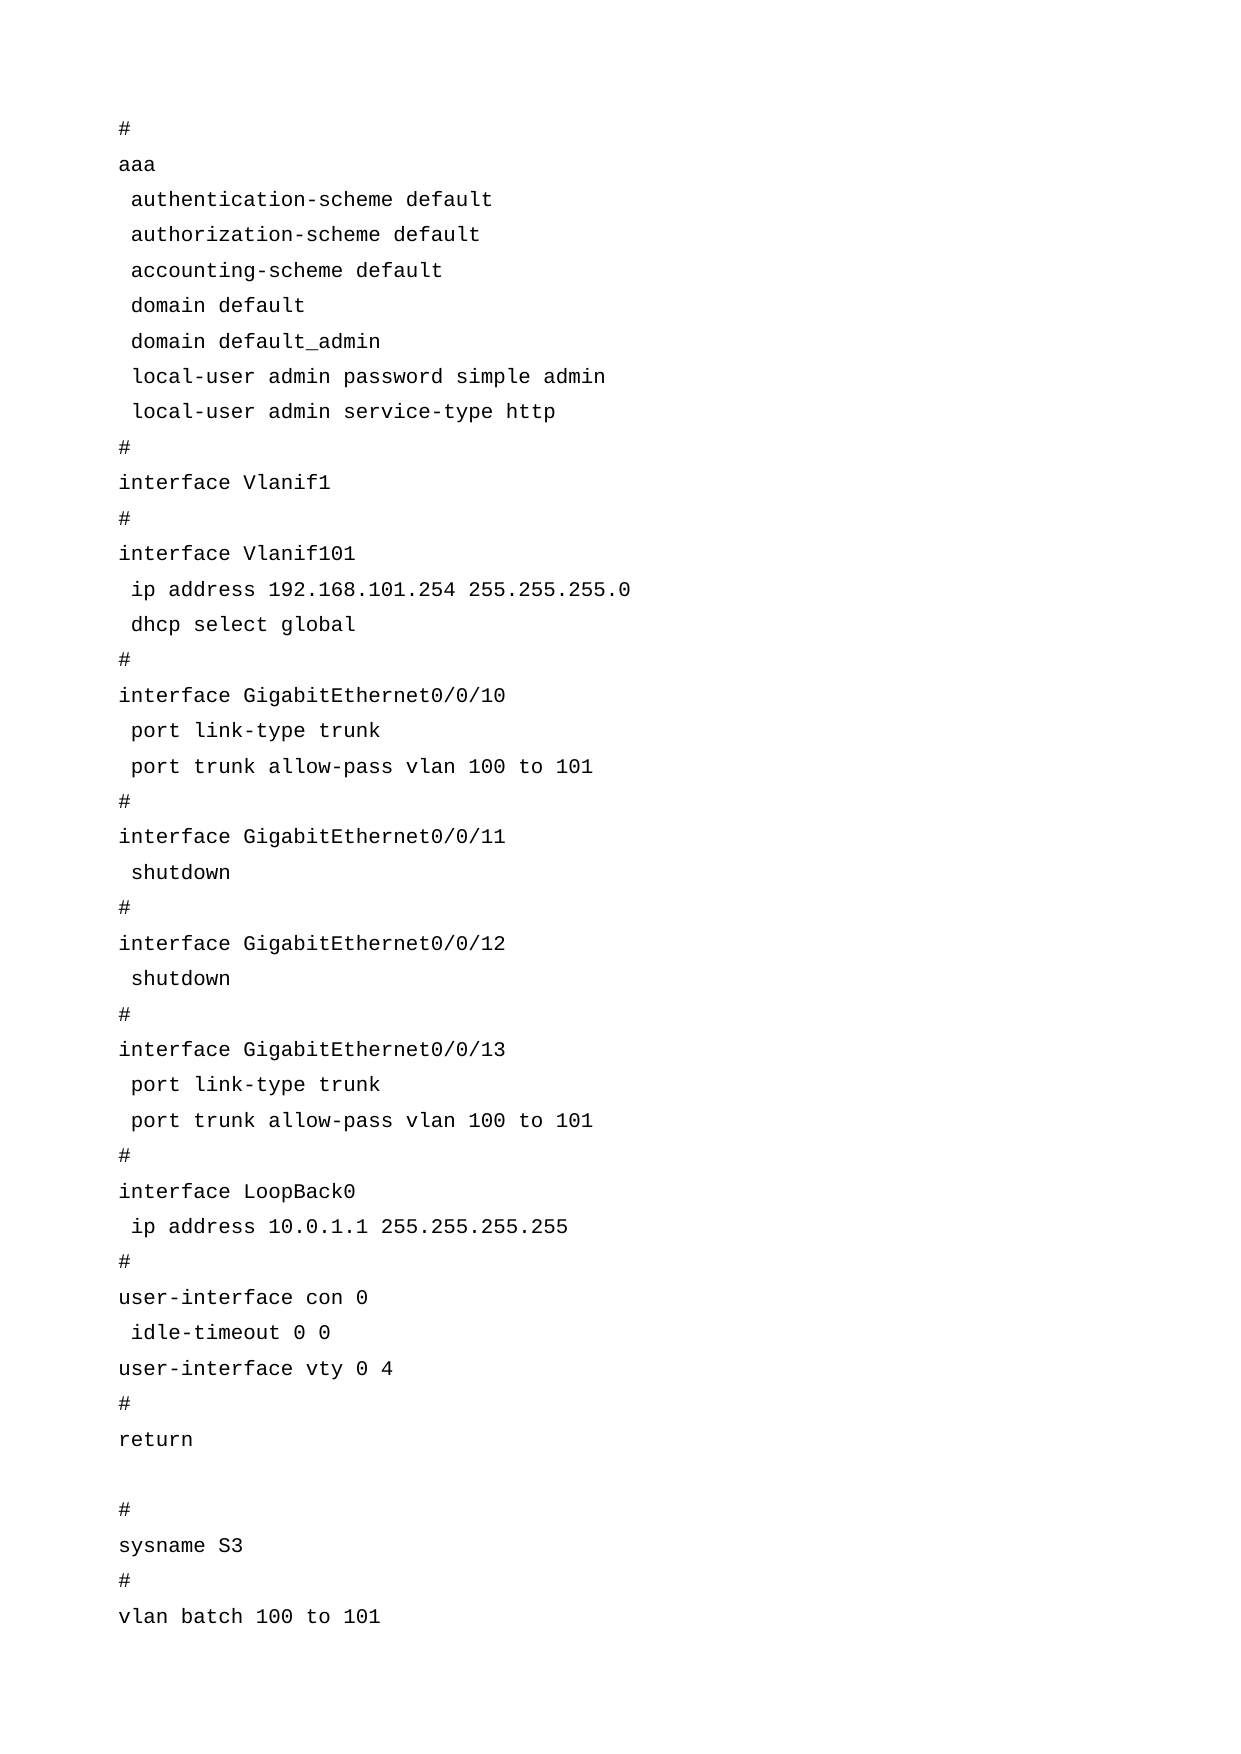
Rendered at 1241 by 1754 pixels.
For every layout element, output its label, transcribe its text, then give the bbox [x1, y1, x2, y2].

text interface GigabitEthernet0/0/10 [118, 685, 1122, 708]
text port trunk allow-pass vlan 100 to 101 [118, 756, 1122, 779]
text interface GigabitEthernet0/0/12 [118, 933, 1122, 956]
text port trunk allow-pass vlan 100 to 101 [118, 1110, 1122, 1133]
text shutdown [118, 968, 1122, 992]
text dhcp select global [118, 614, 1122, 638]
text interface GigabitEthernet0/0/13 [118, 1039, 1122, 1063]
text local-user admin service-type http [118, 401, 1122, 425]
text interface Vlanif1 [118, 472, 1122, 496]
text # [118, 118, 1122, 142]
text aaa [118, 153, 1122, 177]
text authorization-scheme default [118, 224, 1122, 248]
text # [118, 1499, 1122, 1523]
text # [118, 1251, 1122, 1275]
text ip address 10.0.1.1 255.255.255.255 [118, 1216, 1122, 1240]
text domain default [118, 295, 1122, 319]
text user-interface con 0 [118, 1287, 1122, 1311]
text # [118, 897, 1122, 921]
text # [118, 1570, 1122, 1594]
text domain default_admin [118, 331, 1122, 354]
text ip address 192.168.101.254 255.255.255.0 [118, 578, 1122, 602]
text shutdown [118, 862, 1122, 886]
text # [118, 1393, 1122, 1417]
text idle-timeout 0 0 [118, 1322, 1122, 1346]
text local-user admin password simple admin [118, 366, 1122, 390]
text # [118, 649, 1122, 673]
text interface Vlanif101 [118, 543, 1122, 567]
text # [118, 791, 1122, 815]
text user-interface vty 0 4 [118, 1358, 1122, 1381]
text port link-type trunk [118, 1074, 1122, 1098]
text accounting-scheme default [118, 260, 1122, 283]
text return [118, 1428, 1122, 1452]
text # [118, 437, 1122, 461]
text # [118, 508, 1122, 531]
text # [118, 1145, 1122, 1169]
text sysname S3 [118, 1535, 1122, 1558]
text # [118, 1003, 1122, 1027]
text vlan batch 100 to 101 [118, 1606, 1122, 1629]
text authentication-scheme default [118, 189, 1122, 213]
text interface GigabitEthernet0/0/11 [118, 826, 1122, 850]
text port link-type trunk [118, 720, 1122, 744]
text interface LoopBack0 [118, 1181, 1122, 1204]
